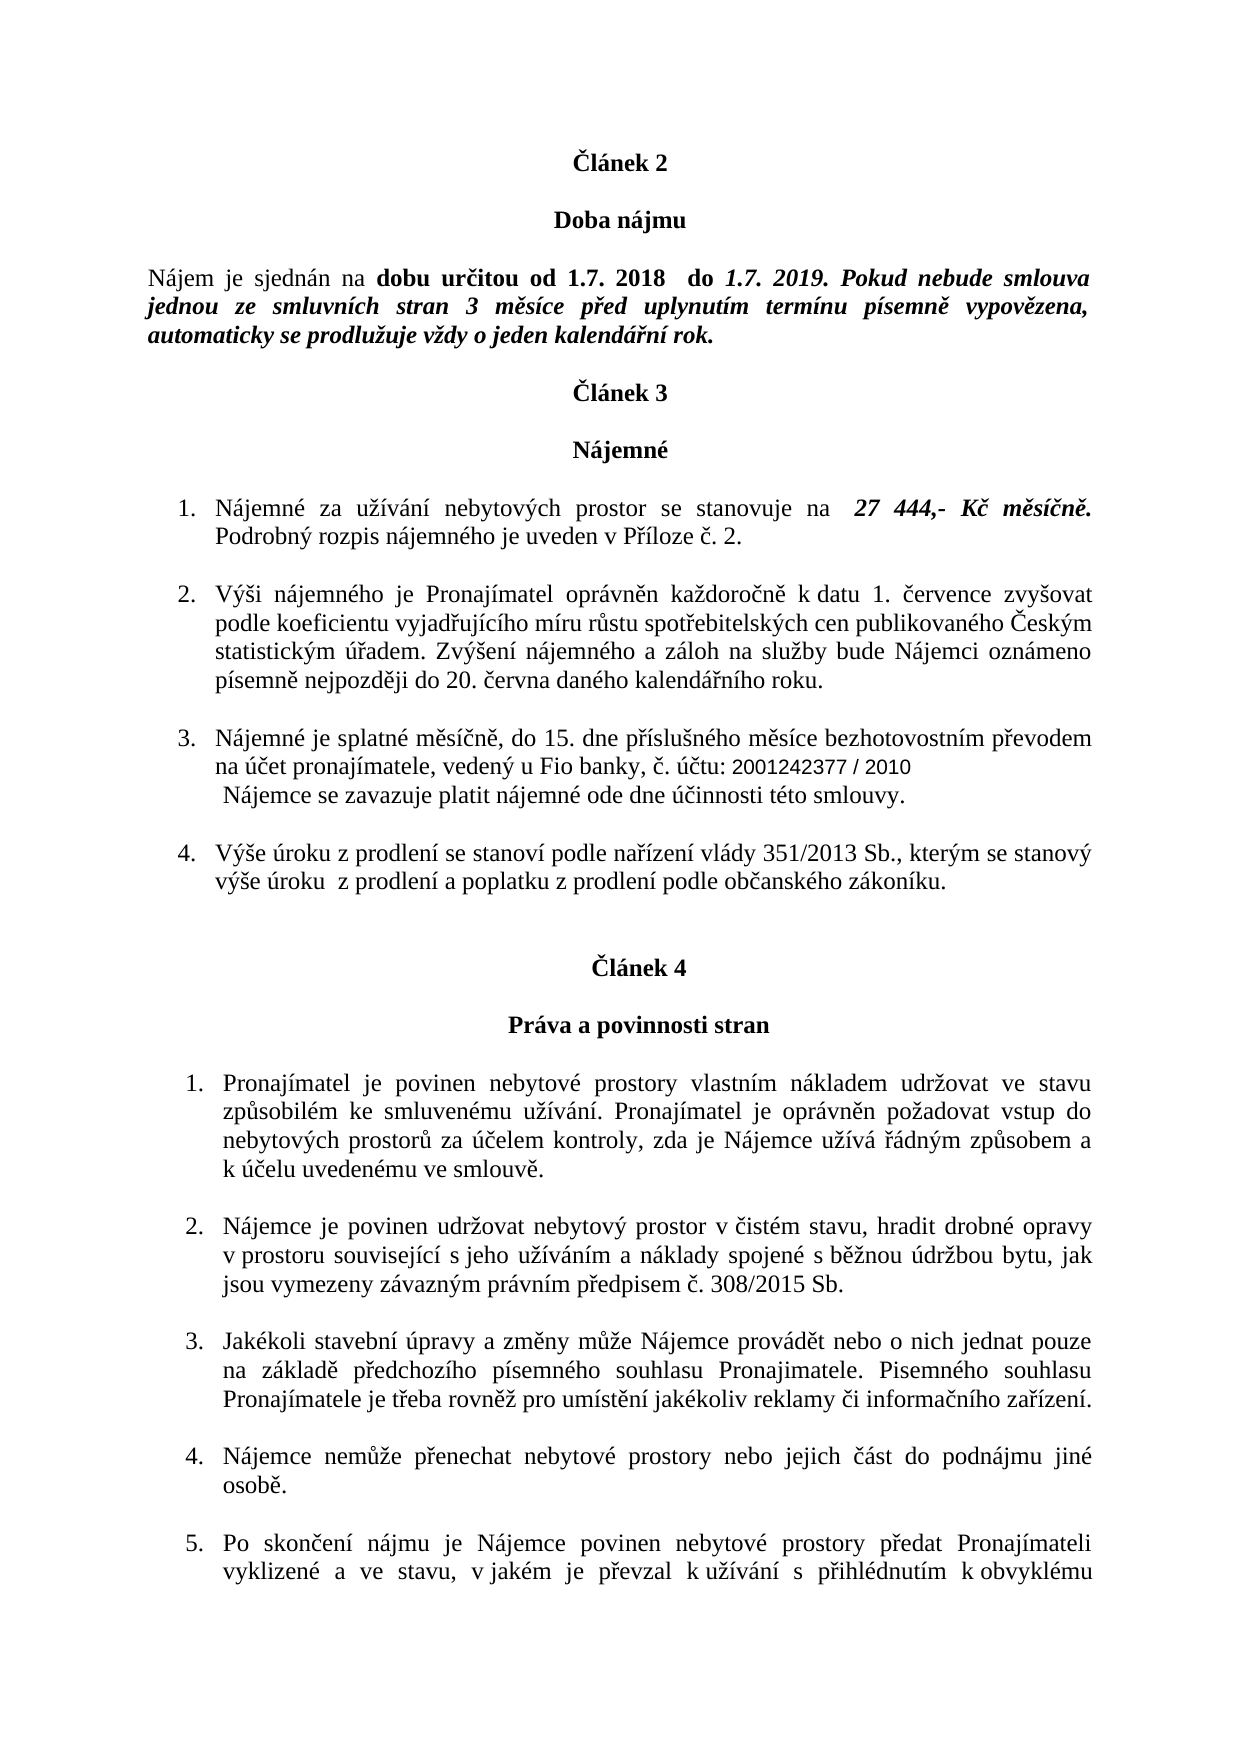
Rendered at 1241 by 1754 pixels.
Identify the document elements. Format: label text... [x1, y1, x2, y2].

text Nájemné [148, 435, 1093, 464]
picture [612, 1656, 627, 1681]
text Doba nájmu [148, 205, 1093, 234]
list Výši nájemného je Pronajímatel oprávněn každoročně k datu 1. července zvyšovat podle koeficientu vyjadřujícího míru růstu spotřebitelských cen publikovaného Českým statistickým úřadem. Zvýšení nájemného a záloh na služby bude Nájemci oznámeno písemně nejpozději do 20. června daného kalendářního roku. [177, 579, 1093, 694]
text Práva a povinnosti stran [185, 1010, 1093, 1039]
list Výše úroku z prodlení se stanoví podle nařízení vlády 351/2013 Sb., kterým se stanový výše úroku z prodlení a poplatku z prodlení podle občanského zákoníku. [177, 838, 1093, 895]
list Nájemce je povinen udržovat nebytový prostor v čistém stavu, hradit drobné opravy v prostoru související s jeho užíváním a náklady spojené s běžnou údržbou bytu, jak jsou vymezeny závazným právním předpisem č. 308/2015 Sb. [185, 1211, 1093, 1298]
text Článek 2 [148, 148, 1093, 176]
list Jakékoli stavební úpravy a změny může Nájemce provádět nebo o nich jednat pouze na základě předchozího písemného souhlasu Pronajimatele. Pisemného souhlasu Pronajímatele je třeba rovněž pro umístění jakékoliv reklamy či informačního zařízení. [185, 1326, 1093, 1413]
text Článek 4 [185, 953, 1093, 981]
list Pronajímatel je povinen nebytové prostory vlastním nákladem udržovat ve stavu způsobilém ke smluvenému užívání. Pronajímatel je oprávněn požadovat vstup do nebytových prostorů za účelem kontroly, zda je Nájemce užívá řádným způsobem a k účelu uvedenému ve smlouvě. [185, 1068, 1093, 1183]
text Nájemce se zavazuje platit nájemné ode dne účinnosti této smlouvy. [148, 780, 1093, 809]
list Nájemné za užívání nebytových prostor se stanovuje na 27 444,- Kč měsíčně. Podrobný rozpis nájemného je uveden v Příloze č. 2. [177, 493, 1093, 550]
list Po skončení nájmu je Nájemce povinen nebytové prostory předat Pronajímateli vyklizené a ve stavu, v jakém je převzal k užívání s přihlédnutím k obvyklému [185, 1528, 1093, 1585]
list Nájemce nemůže přenechat nebytové prostory nebo jejich část do podnájmu jiné osobě. [185, 1441, 1093, 1499]
list Nájemné je splatné měsíčně, do 15. dne příslušného měsíce bezhotovostním převodem na účet pronajímatele, vedený u Fio banky, č. účtu: 2001242377 / 2010 [177, 723, 1093, 780]
text Článek 3 [148, 378, 1093, 406]
text Nájem je sjednán na dobu určitou od 1.7. 2018 do 1.7. 2019. Pokud nebude smlouva jednou ze smluvních stran 3 měsíce před uplynutím termínu písemně vypovězena, automaticky se prodlužuje vždy o jeden kalendářní rok. [148, 263, 1093, 349]
